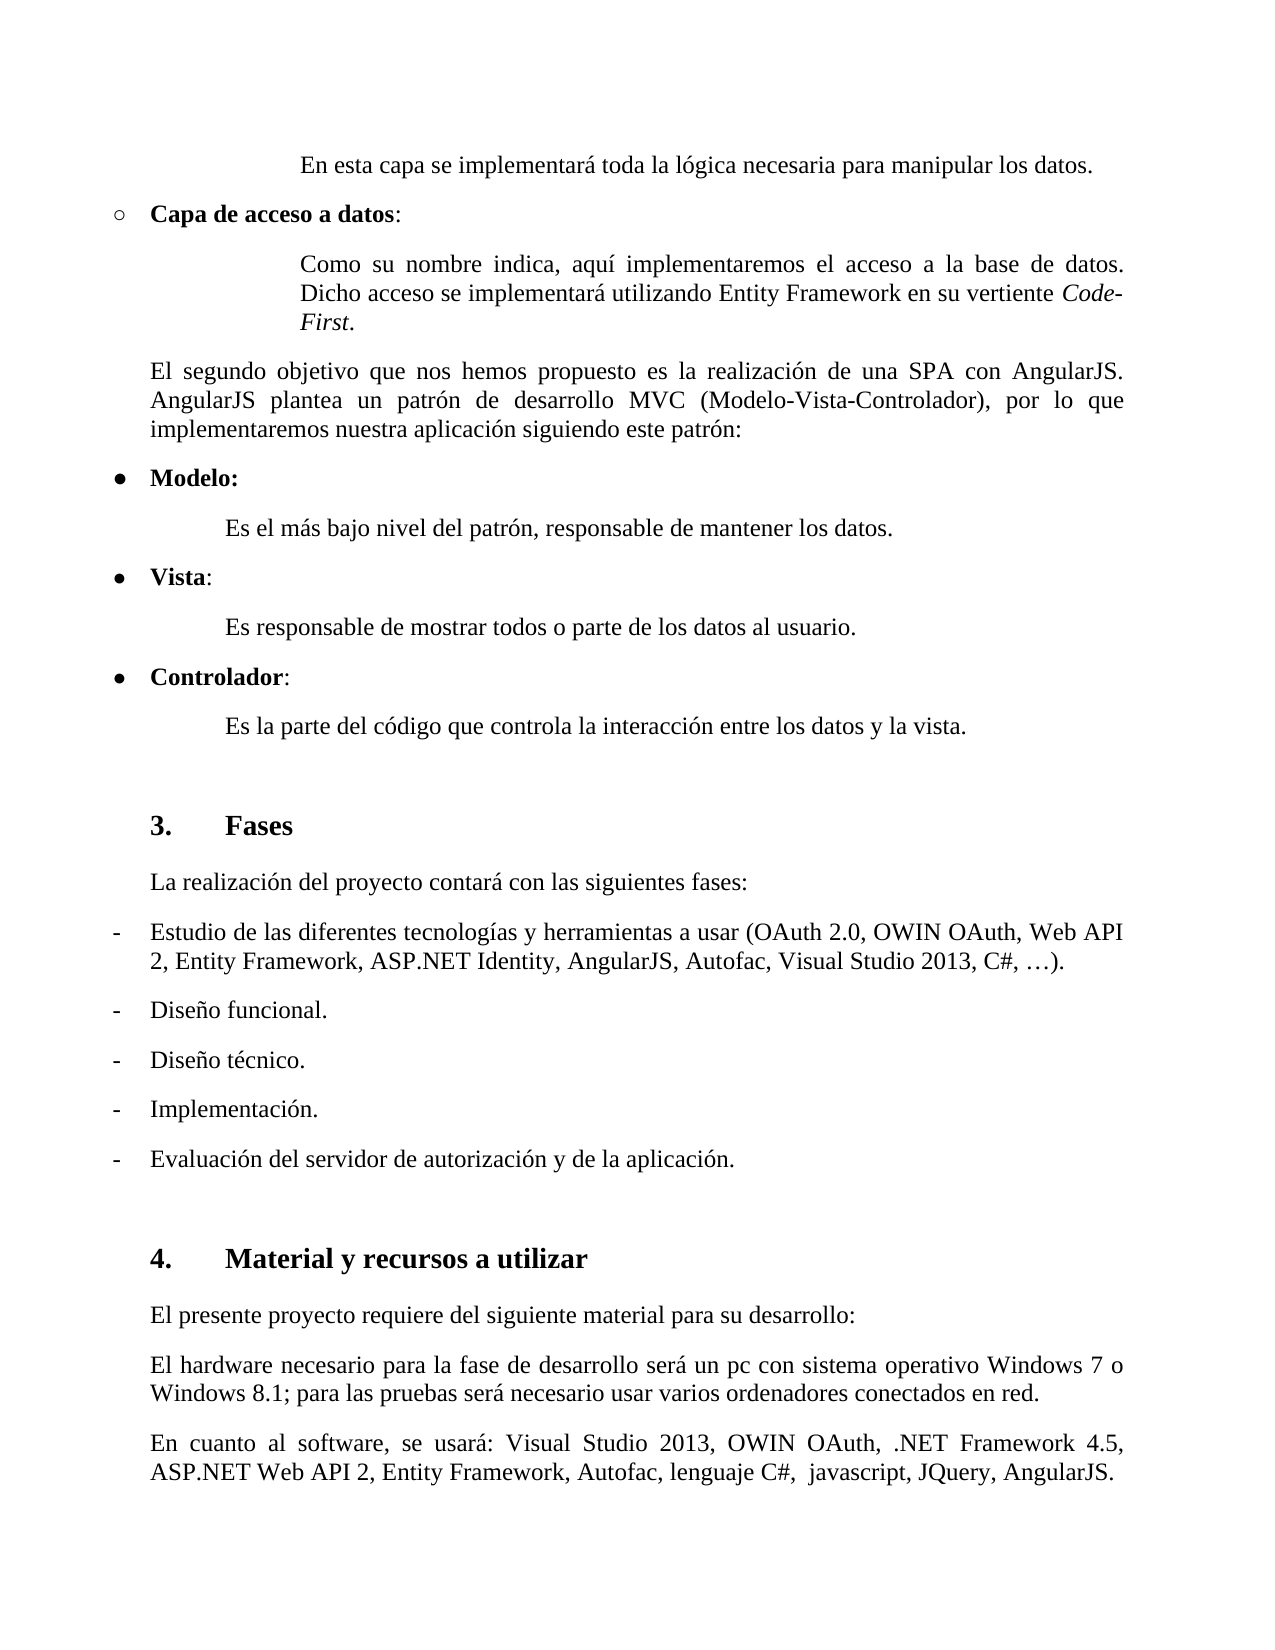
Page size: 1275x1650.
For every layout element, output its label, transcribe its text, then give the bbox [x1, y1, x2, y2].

list Capa de acceso a datos: [112, 199, 1125, 228]
list Implementación. [112, 1094, 1125, 1123]
list Controlador: [112, 662, 1125, 690]
text La realización del proyecto contará con las siguientes fases: [150, 867, 1125, 896]
list Estudio de las diferentes tecnologías y herramientas a usar (OAuth 2.0, OWIN OAuth, Web API 2, Entity Framework, ASP.NET Identity, AngularJS, Autofac, Visual Studio 2013, C#, …). [112, 917, 1125, 974]
text Es la parte del código que controla la interacción entre los datos y la vista. [225, 711, 1125, 740]
list Fases [150, 808, 1125, 842]
text En esta capa se implementará toda la lógica necesaria para manipular los datos. [300, 150, 1125, 179]
list Material y recursos a utilizar [150, 1241, 1125, 1274]
text Como su nombre indica, aquí implementaremos el acceso a la base de datos. Dicho acceso se implementará utilizando Entity Framework en su vertiente Code-First. [300, 249, 1125, 335]
list Diseño técnico. [112, 1045, 1125, 1074]
text El presente proyecto requiere del siguiente material para su desarrollo: [150, 1300, 1125, 1329]
text En cuanto al software, se usará: Visual Studio 2013, OWIN OAuth, .NET Framework 4.5, ASP.NET Web API 2, Entity Framework, Autofac, lenguaje C#, javascript, JQuery, AngularJS. [150, 1428, 1125, 1486]
list Modelo: [112, 463, 1125, 492]
list Vista: [112, 562, 1125, 591]
text Es el más bajo nivel del patrón, responsable de mantener los datos. [225, 513, 1125, 542]
list Evaluación del servidor de autorización y de la aplicación. [112, 1144, 1125, 1173]
text Es responsable de mostrar todos o parte de los datos al usuario. [225, 612, 1125, 641]
text El segundo objetivo que nos hemos propuesto es la realización de una SPA con AngularJS. AngularJS plantea un patrón de desarrollo MVC (Modelo-Vista-Controlador), por lo que implementaremos nuestra aplicación siguiendo este patrón: [150, 356, 1125, 442]
list Diseño funcional. [112, 995, 1125, 1024]
text El hardware necesario para la fase de desarrollo será un pc con sistema operativo Windows 7 o Windows 8.1; para las pruebas será necesario usar varios ordenadores conectados en red. [150, 1350, 1125, 1407]
